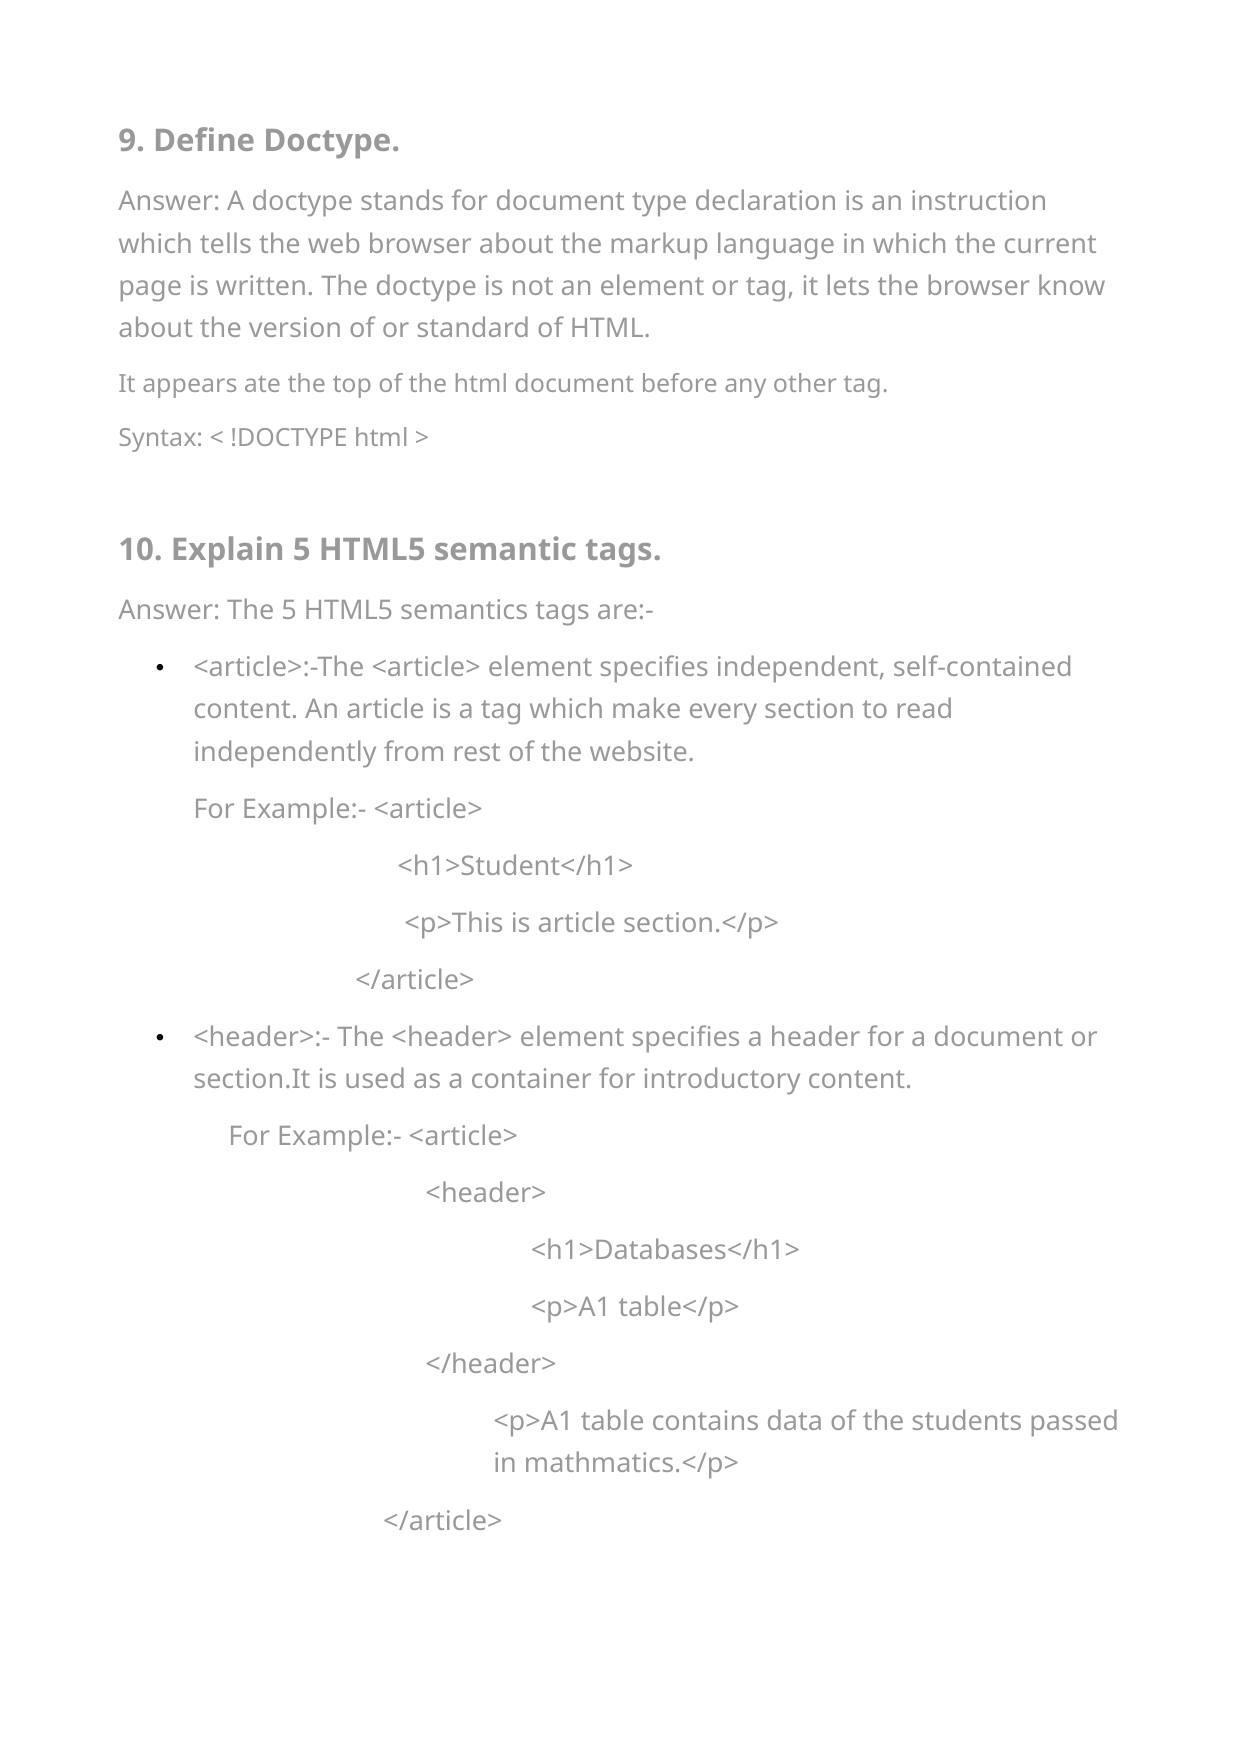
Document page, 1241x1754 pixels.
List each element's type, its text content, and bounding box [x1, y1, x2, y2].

list <p>This is article section.</p> [156, 903, 1122, 940]
list <h1>Databases</h1> [493, 1231, 1122, 1267]
text Syntax: < !DOCTYPE html > [118, 419, 1122, 454]
list <h1>Student</h1> [156, 846, 1122, 883]
list <header> [156, 1174, 1122, 1211]
text 9. Define Doctype. [118, 118, 1122, 161]
list <p>A1 table contains data of the students passed in mathmatics.</p> [456, 1402, 1122, 1481]
list <p>A1 table</p> [493, 1288, 1122, 1324]
list <header>:- The <header> element specifies a header for a document or section.It is used as a container for introductory content. [156, 1017, 1122, 1097]
text Answer: A doctype stands for document type declaration is an instruction which tells the web browser about the markup language in which the current page is written. The doctype is not an element or tag, it lets the browser know about the version of or standard of HTML. [118, 182, 1122, 346]
text 10. Explain 5 HTML5 semantic tags. [118, 527, 1122, 570]
list For Example:- <article> [156, 789, 1122, 826]
list </article> [156, 960, 1122, 997]
list </article> [156, 1501, 1122, 1538]
text It appears ate the top of the html document before any other tag. [118, 366, 1122, 400]
text Answer: The 5 HTML5 semantics tags are:- [118, 591, 1122, 627]
list <article>:-The <article> element specifies independent, self-contained content. An article is a tag which make every section to read independently from rest of the website. [156, 648, 1122, 769]
list For Example:- <article> [156, 1117, 1122, 1153]
list </header> [156, 1344, 1122, 1381]
